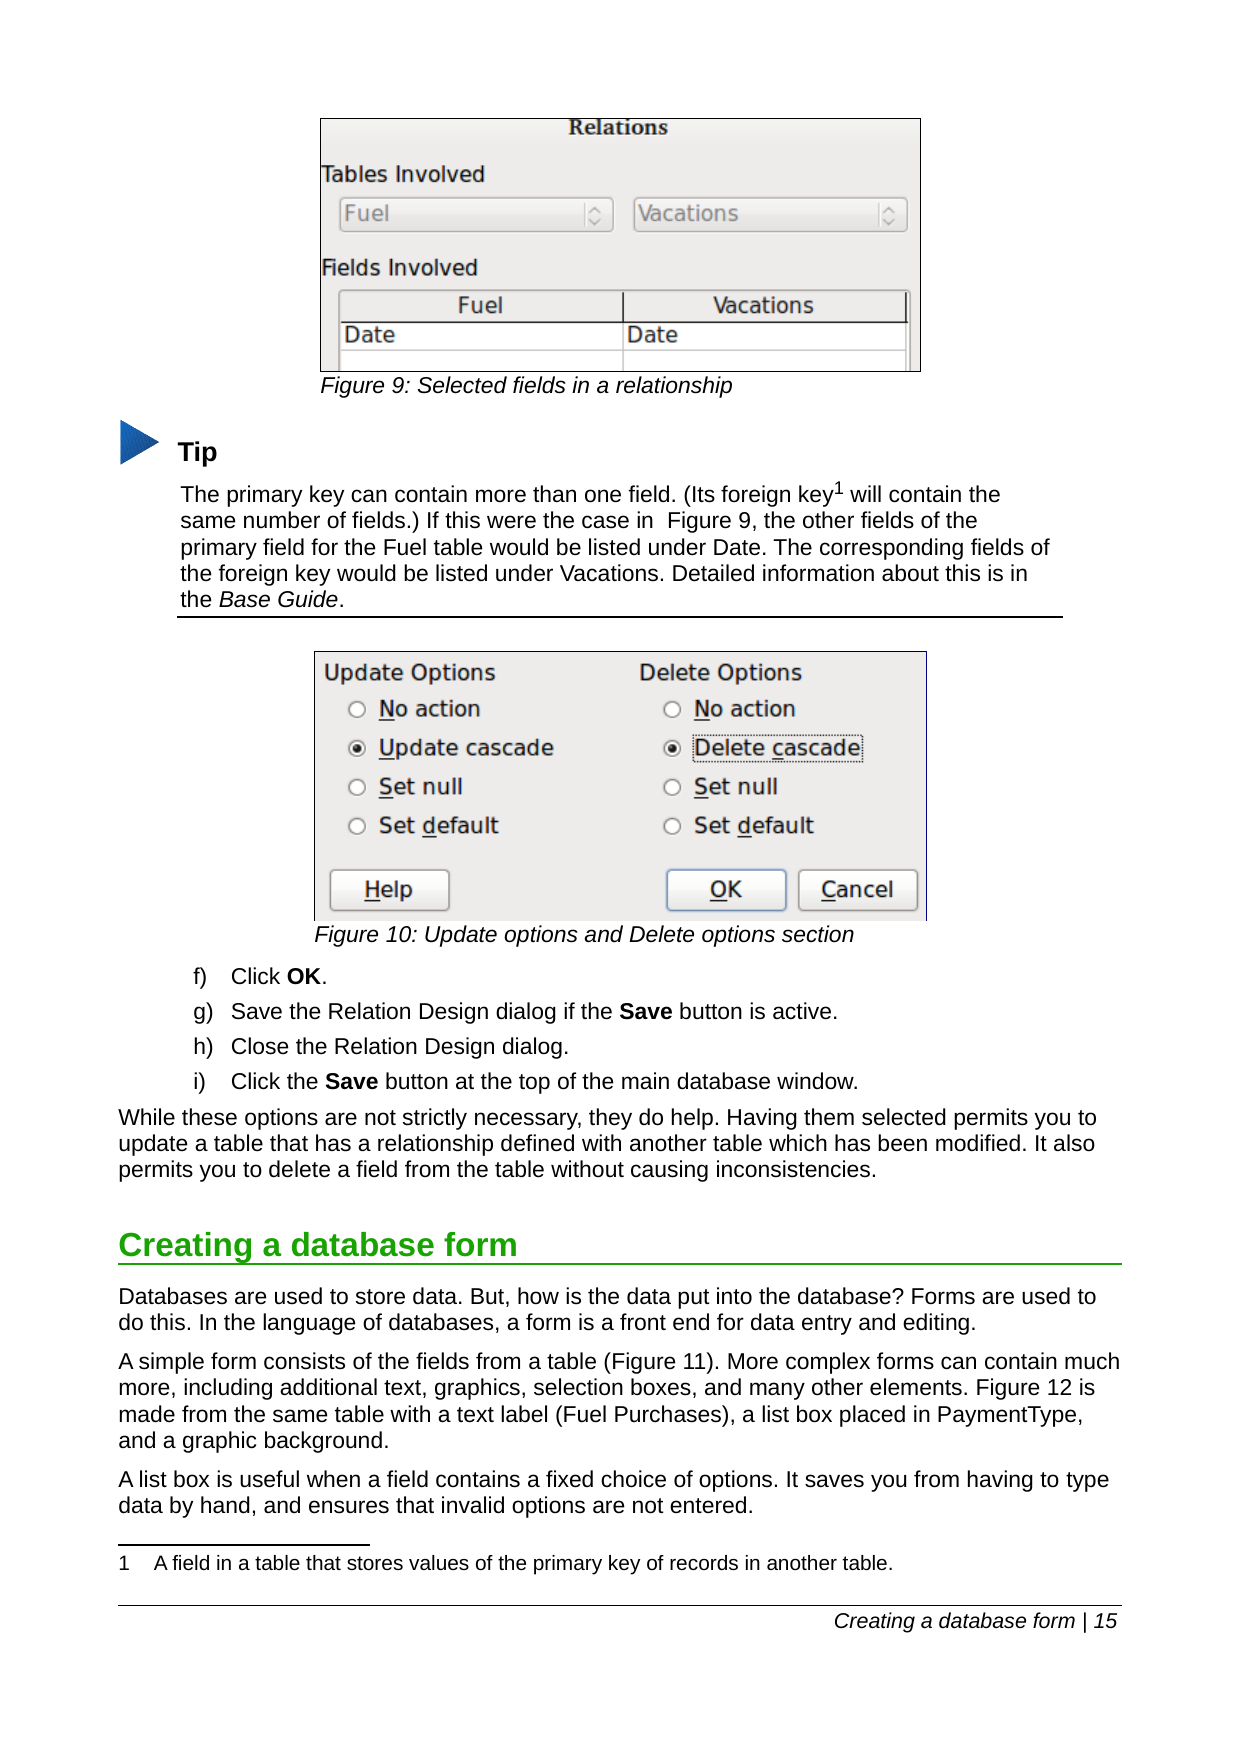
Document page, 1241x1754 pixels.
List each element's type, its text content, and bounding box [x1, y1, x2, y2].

list Close the Relation Design dialog. [193, 1033, 1122, 1059]
text A simple form consists of the fields from a table (Figure 11). More complex forms can contain much more, including additional text, graphics, selection boxes, and many other elements. Figure 12 is made from the same table with a text label (Fuel Purchases), a list box placed in PaymentType, and a graphic background. [118, 1348, 1122, 1453]
text Figure 9: Selected fields in a relationship [320, 372, 920, 398]
text Databases are used to store data. But, how is the data put into the database? Forms are used to do this. In the language of databases, a form is a front end for data entry and editing. [118, 1283, 1122, 1336]
text While these options are not strictly necessary, they do help. Having them selected permits you to update a table that has a relationship defined with another table which has been modified. It also permits you to delete a field from the table without causing inconsistencies. [118, 1103, 1122, 1183]
picture [315, 652, 926, 921]
text The primary key can contain more than one field. (Its foreign key will contain the same number of fields.) If this were the case in Figure 9, the other fields of the primary field for the Fuel table would be listed under Date. The corresponding fields of the foreign key would be listed under Vacations. Detailed information about this is in the Base Guide. [177, 474, 1063, 616]
subtitle Tip [118, 417, 1122, 467]
text A list box is useful when a field contains a fixed choice of options. It saves you from having to type data by hand, and ensures that invalid options are not entered. [118, 1466, 1122, 1519]
list Click the Save button at the top of the main database window. [193, 1068, 1122, 1095]
picture [321, 119, 920, 371]
text A field in a table that stores values of the primary key of records in another table. [118, 1551, 1122, 1575]
text Figure 10: Update options and Delete options section [314, 921, 926, 947]
list Click OK. [193, 963, 1122, 989]
list Save the Relation Design dialog if the Save button is active. [193, 998, 1122, 1024]
subtitle Creating a database form [118, 1224, 1122, 1263]
